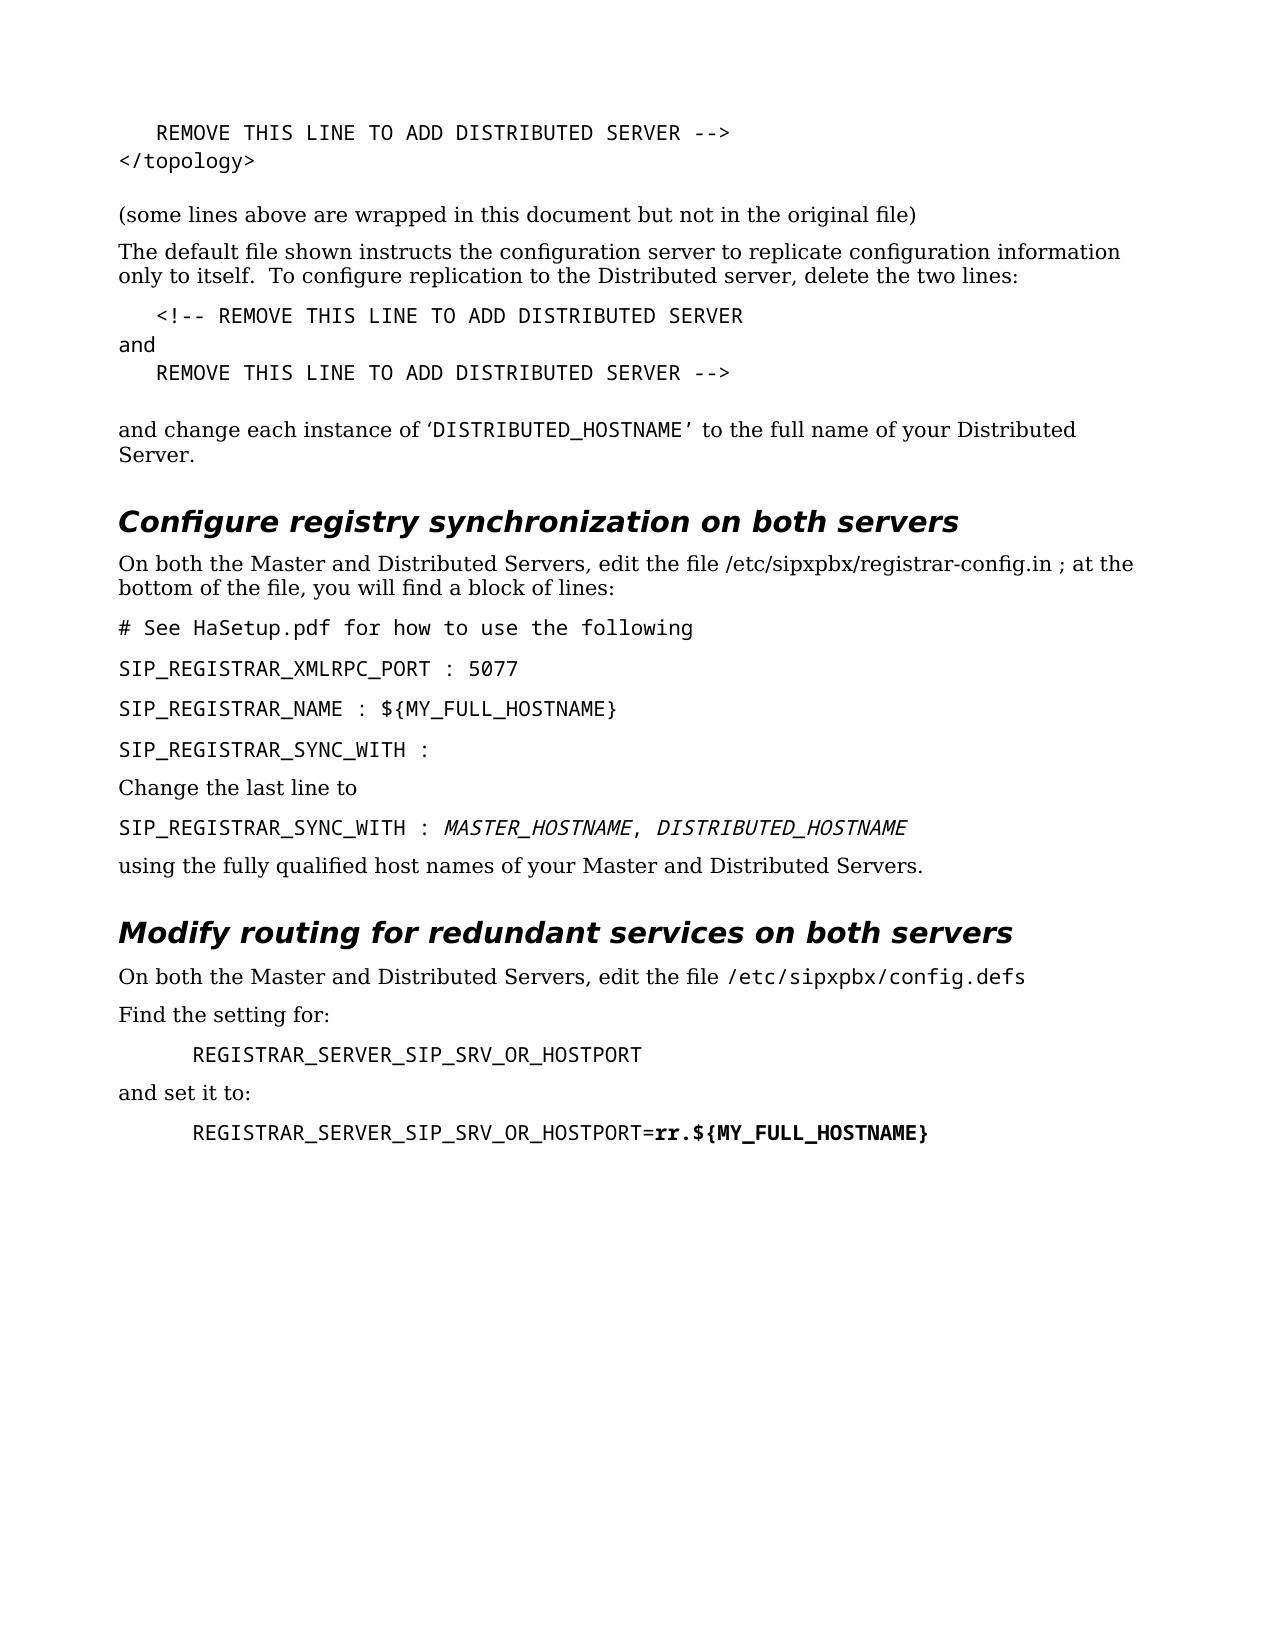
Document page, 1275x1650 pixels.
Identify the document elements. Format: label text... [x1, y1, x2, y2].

text Change the last line to [118, 776, 1157, 801]
text SIP_REGISTRAR_SYNC_WITH : MASTER_HOSTNAME, DISTRIBUTED_HOSTNAME [118, 813, 1157, 842]
subtitle Configure registry synchronization on both servers [118, 505, 1157, 539]
text REGISTRAR_SERVER_SIP_SRV_OR_HOSTPORT [192, 1040, 1157, 1068]
text (some lines above are wrapped in this document but not in the original file) [118, 203, 1157, 228]
text using the fully qualified host names of your Master and Distributed Servers. [118, 854, 1157, 878]
text <!-- REMOVE THIS LINE TO ADD DISTRIBUTED SERVER [118, 301, 1157, 330]
text REGISTRAR_SERVER_SIP_SRV_OR_HOSTPORT=rr.${MY_FULL_HOSTNAME} [192, 1118, 1157, 1146]
subtitle Modify routing for redundant services on both servers [118, 916, 1157, 950]
text On both the Master and Distributed Servers, edit the file /etc/sipxpbx/registrar-config.in ; at the bottom of the file, you will find a block of lines: [118, 552, 1157, 600]
text REMOVE THIS LINE TO ADD DISTRIBUTED SERVER --> [118, 118, 1157, 147]
text and change each instance of ‘DISTRIBUTED_HOSTNAME’ to the full name of your Distributed Server. [118, 415, 1157, 468]
text and set it to: [118, 1081, 1157, 1105]
text </topology> [118, 147, 1157, 175]
text SIP_REGISTRAR_XMLRPC_PORT : 5077 [118, 654, 1157, 682]
text On both the Master and Distributed Servers, edit the file /etc/sipxpbx/config.defs [118, 962, 1157, 991]
text and [118, 330, 1157, 358]
text Find the setting for: [118, 1003, 1157, 1028]
text SIP_REGISTRAR_SYNC_WITH : [118, 736, 1157, 764]
text SIP_REGISTRAR_NAME : ${MY_FULL_HOSTNAME} [118, 694, 1157, 723]
text REMOVE THIS LINE TO ADD DISTRIBUTED SERVER --> [118, 358, 1157, 387]
text The default file shown instructs the configuration server to replicate configuration information only to itself. To configure replication to the Distributed server, delete the two lines: [118, 240, 1157, 289]
text # See HaSetup.pdf for how to use the following [118, 613, 1157, 641]
